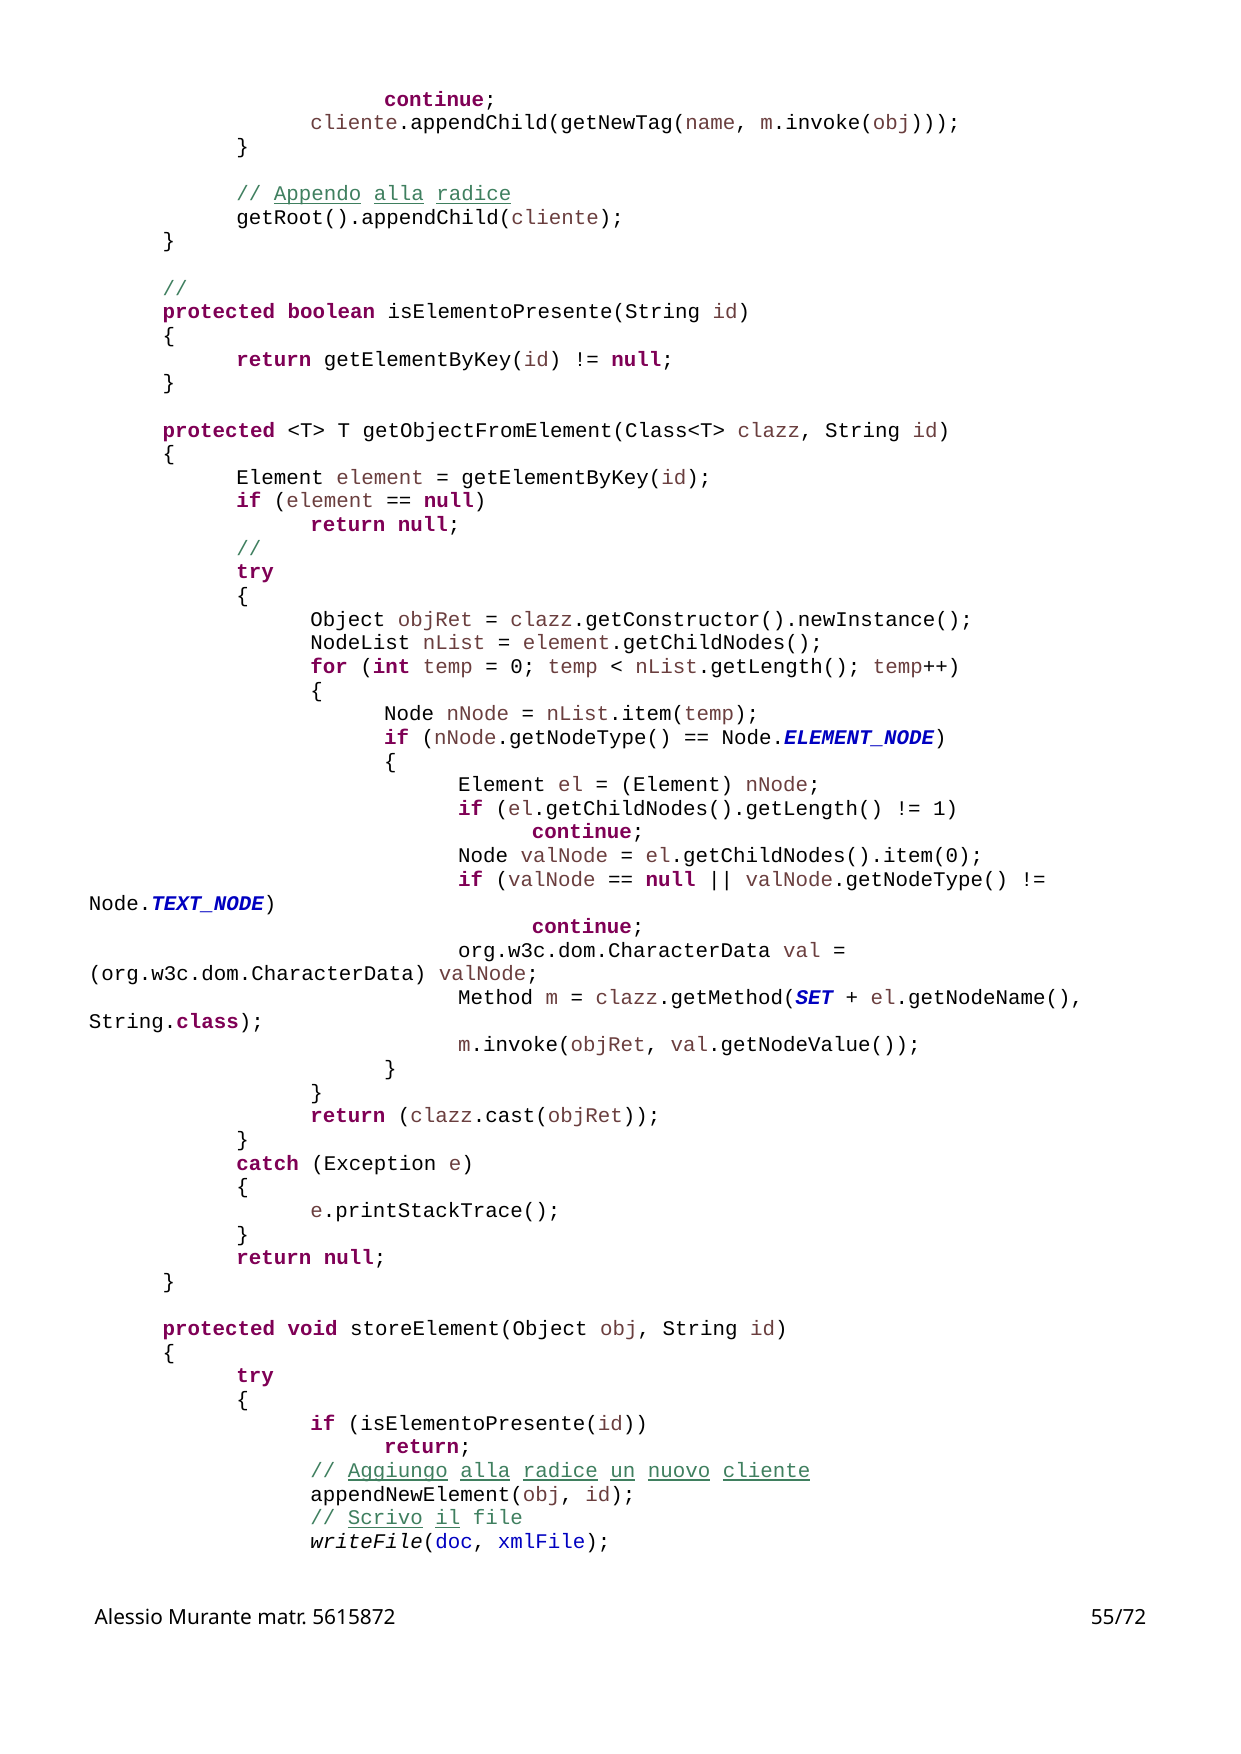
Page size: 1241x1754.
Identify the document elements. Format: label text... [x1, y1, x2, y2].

text { [88, 680, 1152, 703]
text try [88, 561, 1152, 585]
text Node nNode = nList.item(temp); [88, 703, 1152, 727]
text writeFile(doc, xmlFile); [88, 1531, 1152, 1554]
text e.printStackTrace(); [88, 1200, 1152, 1223]
text } [88, 1058, 1152, 1082]
text org.w3c.dom.CharacterData val = (org.w3c.dom.CharacterData) valNode; [88, 940, 1152, 987]
text } [88, 1223, 1152, 1247]
text // Scrivo il file [88, 1507, 1152, 1531]
text { [88, 1176, 1152, 1200]
text // [88, 278, 1152, 301]
text Node valNode = el.getChildNodes().item(0); [88, 845, 1152, 869]
text } [88, 1129, 1152, 1153]
text continue; [88, 916, 1152, 940]
text // [88, 538, 1152, 561]
text { [88, 325, 1152, 349]
text } [88, 136, 1152, 159]
text // Aggiungo alla radice un nuovo cliente [88, 1460, 1152, 1484]
text catch (Exception e) [88, 1153, 1152, 1176]
text { [88, 443, 1152, 467]
text cliente.appendChild(getNewTag(name, m.invoke(obj))); [88, 112, 1152, 136]
text } [88, 372, 1152, 396]
text Method m = clazz.getMethod(SET + el.getNodeName(), String.class); [88, 987, 1152, 1034]
text continue; [88, 88, 1152, 112]
text { [88, 1342, 1152, 1365]
text { [88, 1389, 1152, 1413]
text Element el = (Element) nNode; [88, 774, 1152, 798]
text if (element == null) [88, 491, 1152, 514]
text return null; [88, 514, 1152, 538]
text { [88, 751, 1152, 774]
text try [88, 1365, 1152, 1389]
text return null; [88, 1247, 1152, 1271]
text protected void storeElement(Object obj, String id) [88, 1318, 1152, 1342]
text getRoot().appendChild(cliente); [88, 207, 1152, 230]
text if (el.getChildNodes().getLength() != 1) [88, 798, 1152, 822]
text } [88, 230, 1152, 254]
text NodeList nList = element.getChildNodes(); [88, 632, 1152, 656]
text continue; [88, 822, 1152, 845]
text for (int temp = 0; temp < nList.getLength(); temp++) [88, 656, 1152, 680]
text // Appendo alla radice [88, 183, 1152, 207]
text if (isElementoPresente(id)) [88, 1413, 1152, 1436]
text } [88, 1082, 1152, 1105]
text return (clazz.cast(objRet)); [88, 1105, 1152, 1129]
text Object objRet = clazz.getConstructor().newInstance(); [88, 609, 1152, 632]
text m.invoke(objRet, val.getNodeValue()); [88, 1034, 1152, 1058]
text { [88, 585, 1152, 609]
text appendNewElement(obj, id); [88, 1484, 1152, 1507]
text return getElementByKey(id) != null; [88, 349, 1152, 372]
text if (nNode.getNodeType() == Node.ELEMENT_NODE) [88, 727, 1152, 751]
text } [88, 1271, 1152, 1294]
text protected <T> T getObjectFromElement(Class<T> clazz, String id) [88, 419, 1152, 443]
text return; [88, 1436, 1152, 1460]
text if (valNode == null || valNode.getNodeType() != Node.TEXT_NODE) [88, 869, 1152, 916]
text Element element = getElementByKey(id); [88, 467, 1152, 491]
text protected boolean isElementoPresente(String id) [88, 301, 1152, 325]
